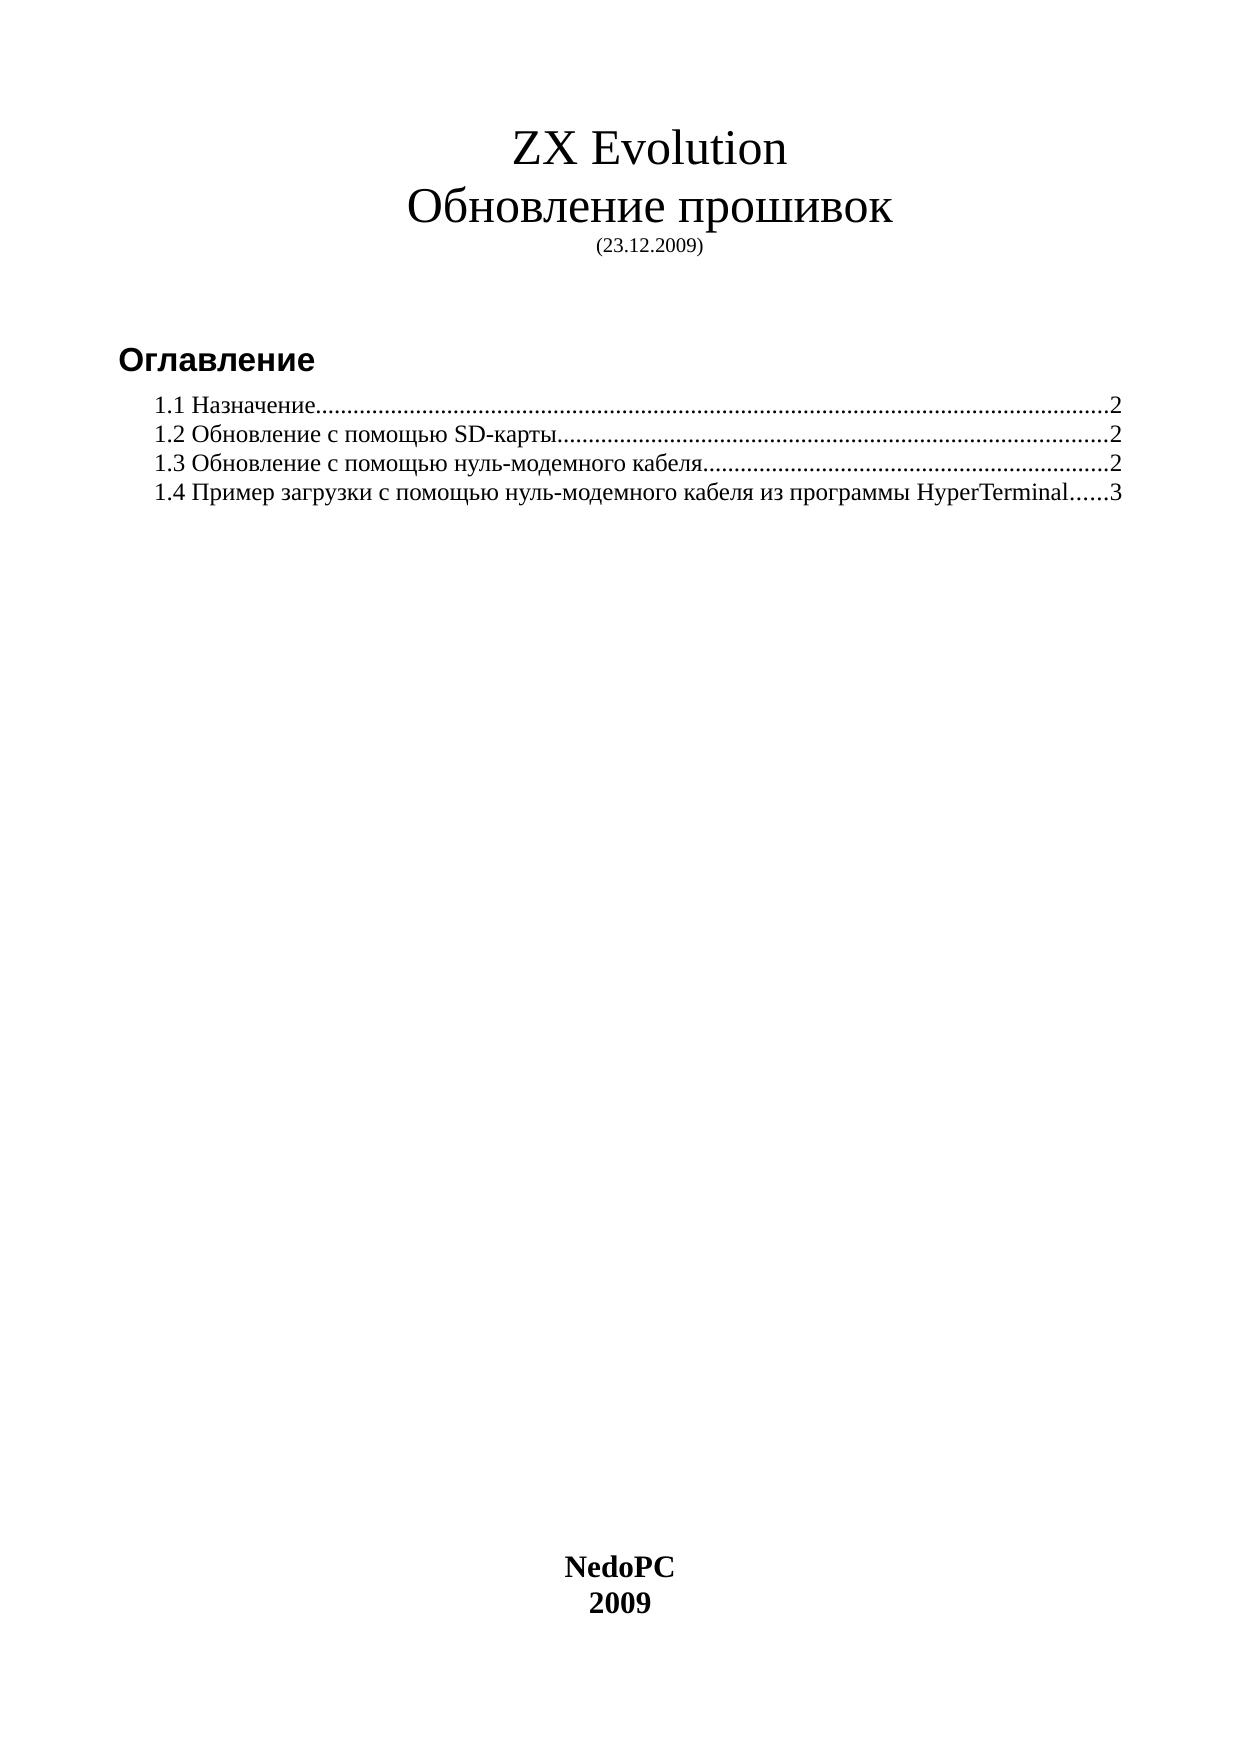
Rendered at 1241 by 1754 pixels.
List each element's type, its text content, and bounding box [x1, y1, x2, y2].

text 1.2 Обновление с помощью SD-карты. 2 [148, 419, 1122, 448]
text Обновление прошивок [118, 176, 1122, 233]
text ZX Evolution [118, 118, 1122, 176]
text (23.12.2009) [118, 233, 1122, 257]
subtitle Оглавление [118, 340, 1122, 378]
text 1.1 Назначение 2 [148, 391, 1122, 419]
text 1.3 Обновление с помощью нуль-модемного кабеля. 2 [148, 448, 1122, 477]
text 1.4 Пример загрузки с помощью нуль-модемного кабеля из программы HyperTerminal 3 [148, 477, 1122, 506]
